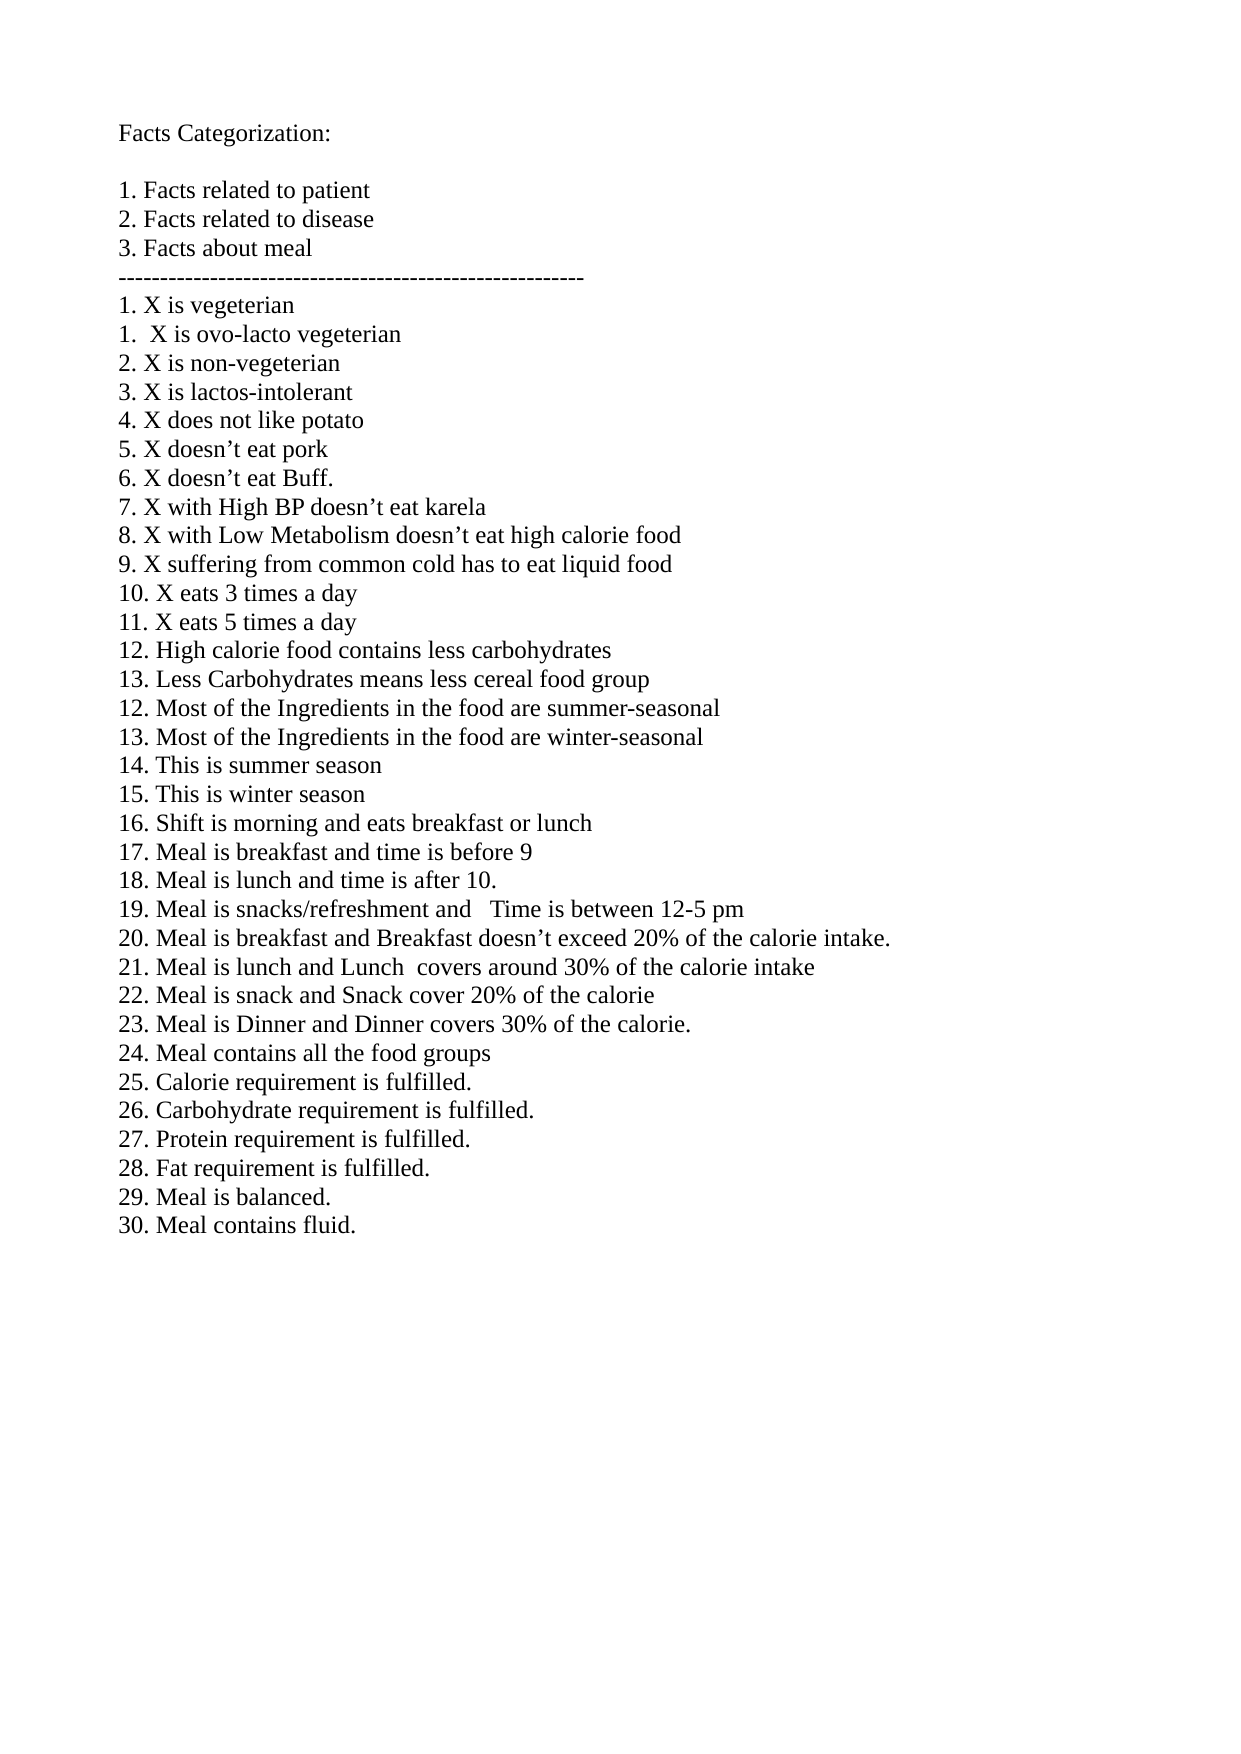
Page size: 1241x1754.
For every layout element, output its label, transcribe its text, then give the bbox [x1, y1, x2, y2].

text 25. Calorie requirement is fulfilled. [118, 1067, 1122, 1096]
text 21. Meal is lunch and Lunch covers around 30% of the calorie intake [118, 952, 1122, 981]
text 4. X does not like potato [118, 406, 1122, 434]
text 14. This is summer season [118, 751, 1122, 779]
text 6. X doesn’t eat Buff. [118, 463, 1122, 492]
text 30. Meal contains fluid. [118, 1211, 1122, 1239]
text 3. X is lactos-intolerant [118, 377, 1122, 406]
text 1. Facts related to patient [118, 176, 1122, 204]
text 13. Less Carbohydrates means less cereal food group [118, 664, 1122, 693]
text 24. Meal contains all the food groups [118, 1038, 1122, 1067]
text --------------------------------------------------------­ [118, 262, 1122, 291]
text 1. X is vegeterian [118, 291, 1122, 319]
text 9. X suffering from common cold has to eat liquid food [118, 549, 1122, 578]
text 3. Facts about meal [118, 233, 1122, 262]
text 18. Meal is lunch and time is after 10. [118, 866, 1122, 894]
text 5. X doesn’t eat pork [118, 434, 1122, 463]
text 17. Meal is breakfast and time is before 9 [118, 837, 1122, 866]
text 19. Meal is snacks/refreshment and Time is between 12-5 pm [118, 894, 1122, 923]
text 28. Fat requirement is fulfilled. [118, 1153, 1122, 1182]
text 2. Facts related to disease [118, 204, 1122, 233]
text 7. X with High BP doesn’t eat karela [118, 492, 1122, 521]
text 16. Shift is morning and eats breakfast or lunch [118, 808, 1122, 837]
text 2. X is non-vegeterian [118, 348, 1122, 377]
text 29. Meal is balanced. [118, 1182, 1122, 1211]
text 1. X is ovo-lacto vegeterian [118, 319, 1122, 348]
text 8. X with Low Metabolism doesn’t eat high calorie food [118, 521, 1122, 549]
text 13. Most of the Ingredients in the food are winter-seasonal [118, 722, 1122, 751]
text 12. Most of the Ingredients in the food are summer-seasonal [118, 693, 1122, 722]
text 20. Meal is breakfast and Breakfast doesn’t exceed 20% of the calorie intake. [118, 923, 1122, 952]
text 27. Protein requirement is fulfilled. [118, 1124, 1122, 1153]
text 11. X eats 5 times a day [118, 607, 1122, 636]
text Facts Categorization: [118, 118, 1122, 147]
text 23. Meal is Dinner and Dinner covers 30% of the calorie. [118, 1009, 1122, 1038]
text 26. Carbohydrate requirement is fulfilled. [118, 1096, 1122, 1124]
text 10. X eats 3 times a day [118, 578, 1122, 607]
text 22. Meal is snack and Snack cover 20% of the calorie [118, 981, 1122, 1009]
text 15. This is winter season [118, 779, 1122, 808]
text 12. High calorie food contains less carbohydrates [118, 636, 1122, 664]
